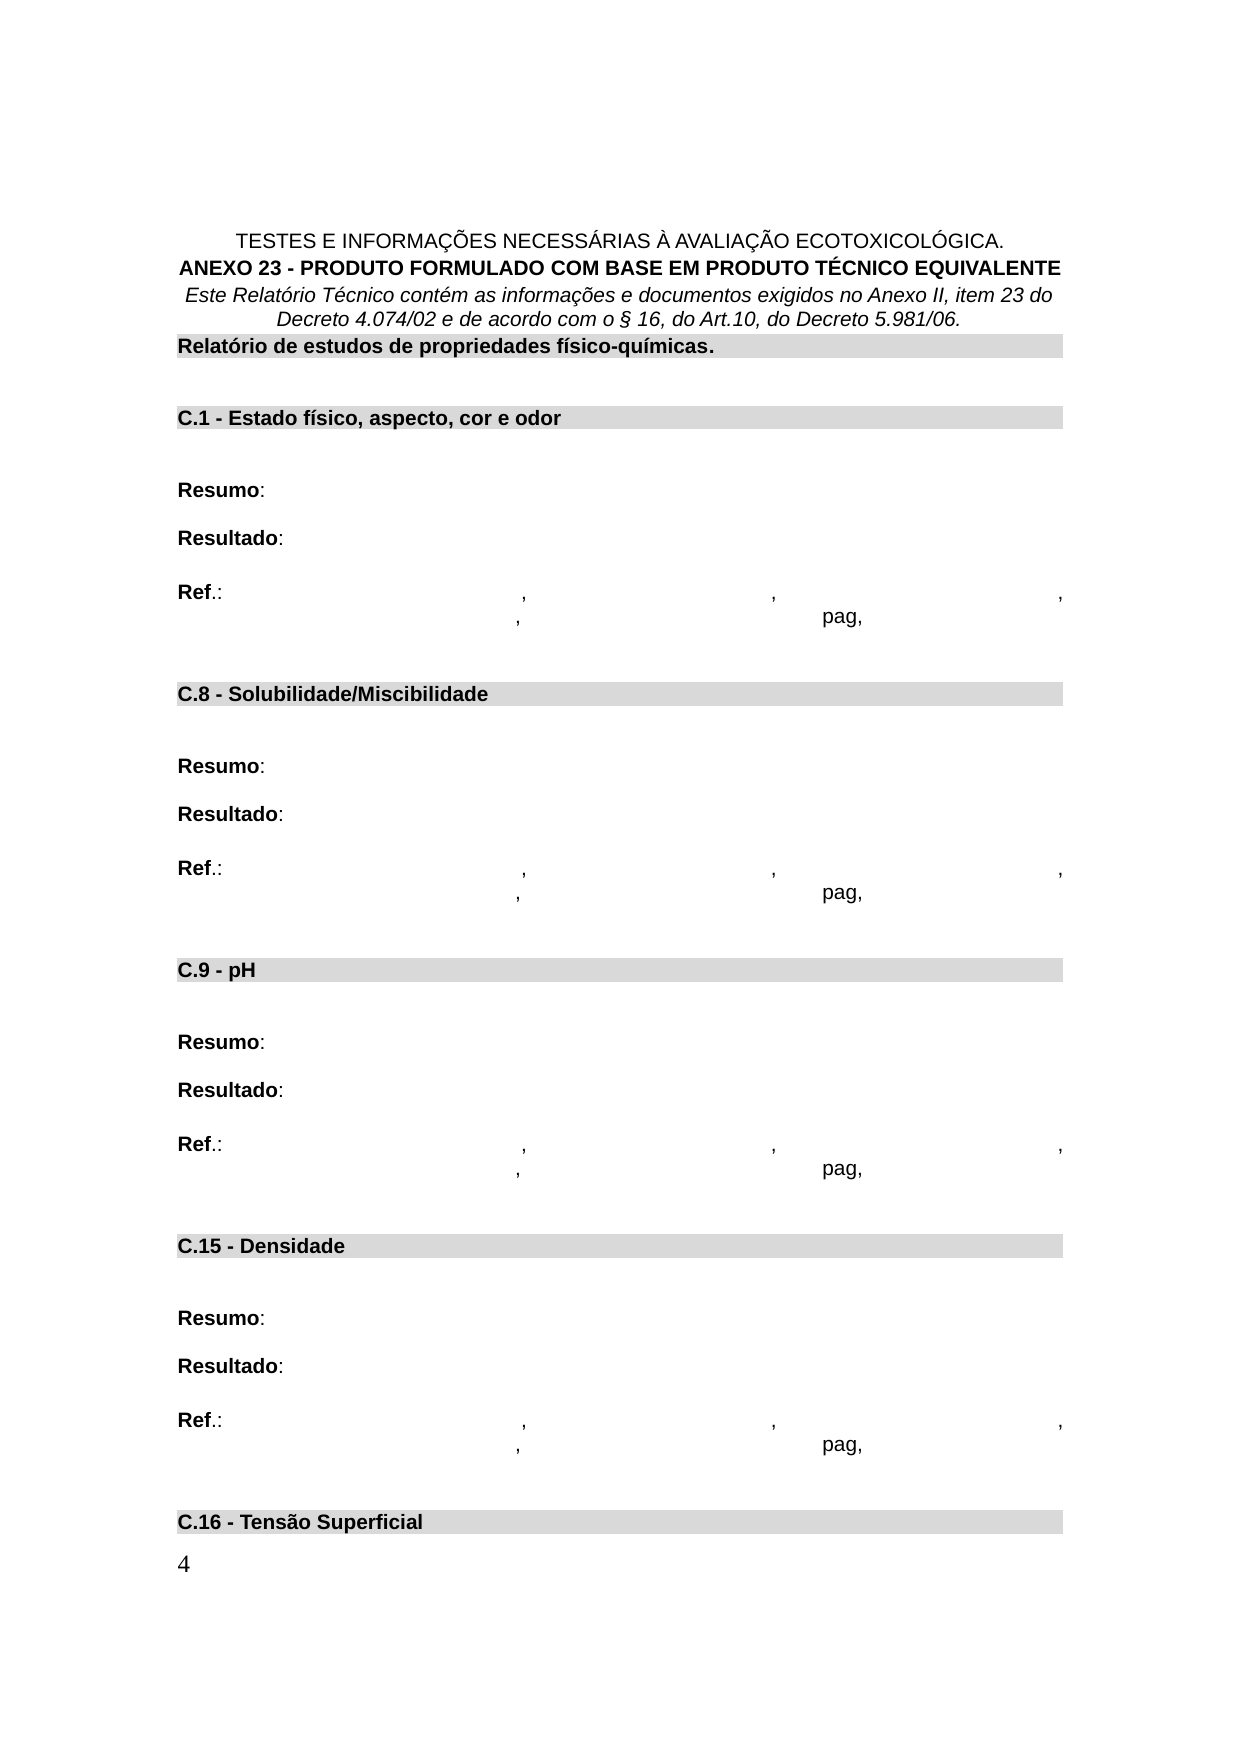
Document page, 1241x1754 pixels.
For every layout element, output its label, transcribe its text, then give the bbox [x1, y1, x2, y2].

text <study.summary_pt> [177, 777, 1063, 801]
text Resultado: [177, 801, 1063, 825]
text C.9 - pH [177, 958, 1063, 982]
text </for> [177, 934, 1063, 958]
text <for each="study in studies(o, 'Densidade')"> [177, 1282, 1063, 1306]
list Ref.: <study.reference>, <study.name>,<study.laboratory_id.name>, <study.director_author_id.name>, <study.number_of_pages> pag, <study.end_date> [177, 1408, 1063, 1456]
text Resumo: [177, 1306, 1063, 1329]
text <study.result_pt> [177, 1377, 1063, 1401]
text C.1 - Estado físico, aspecto, cor e odor [177, 406, 1063, 429]
text <study.result_pt> [177, 1101, 1063, 1125]
text Resumo: [177, 477, 1063, 501]
text ANEXO 23 - PRODUTO FORMULADO COM BASE EM PRODUTO TÉCNICO EQUIVALENTE [177, 256, 1063, 280]
text C.8 - Solubilidade/Miscibilidade [177, 682, 1063, 706]
text <for each="study in studies(o, 'pH')"> [177, 1006, 1063, 1029]
text Resultado: [177, 525, 1063, 549]
text C.16 - Tensão Superficial [177, 1510, 1063, 1534]
text Resultado: [177, 1077, 1063, 1101]
text </for> [177, 1210, 1063, 1234]
text </for> [177, 658, 1063, 682]
text <study.result_pt> [177, 549, 1063, 573]
list Ref.: <study.reference>, <study.name>,<study.laboratory_id.name>, <study.director_author_id.name>, <study.number_of_pages> pag, <study.end_date> [177, 579, 1063, 627]
text Relatório de estudos de propriedades físico-químicas. [177, 334, 1063, 358]
list Ref.: <study.reference>, <study.name>,<study.laboratory_id.name>, <study.director_author_id.name>, <study.number_of_pages> pag, <study.end_date> [177, 856, 1063, 903]
text Resumo: [177, 753, 1063, 777]
text </for> [177, 1486, 1063, 1510]
text Resumo: [177, 1029, 1063, 1053]
text Resultado: [177, 1353, 1063, 1377]
text Este Relatório Técnico contém as informações e documentos exigidos no Anexo II, item 23 do Decreto 4.074/02 e de acordo com o § 16, do Art.10, do Decreto 5.981/06. [177, 283, 1063, 331]
text <study.summary_pt> [177, 1053, 1063, 1077]
text TESTES E INFORMAÇÕES NECESSÁRIAS À AVALIAÇÃO ECOTOXICOLÓGICA. [177, 229, 1063, 253]
text <for each="study in studies(o, 'Estado Físico, aspecto, cor e odor')"> [177, 453, 1063, 477]
text C.15 - Densidade [177, 1234, 1063, 1258]
text <study.summary_pt> [177, 1329, 1063, 1353]
list Ref.: <study.reference>, <study.name>,<study.laboratory_id.name>, <study.director_author_id.name>, <study.number_of_pages> pag, <study.end_date> [177, 1132, 1063, 1179]
text <for each="study in studies(o, 'Solubilidade/Miscibilidade')"> [177, 729, 1063, 753]
text <study.summary_pt> [177, 501, 1063, 525]
text <study.result_pt> [177, 825, 1063, 849]
